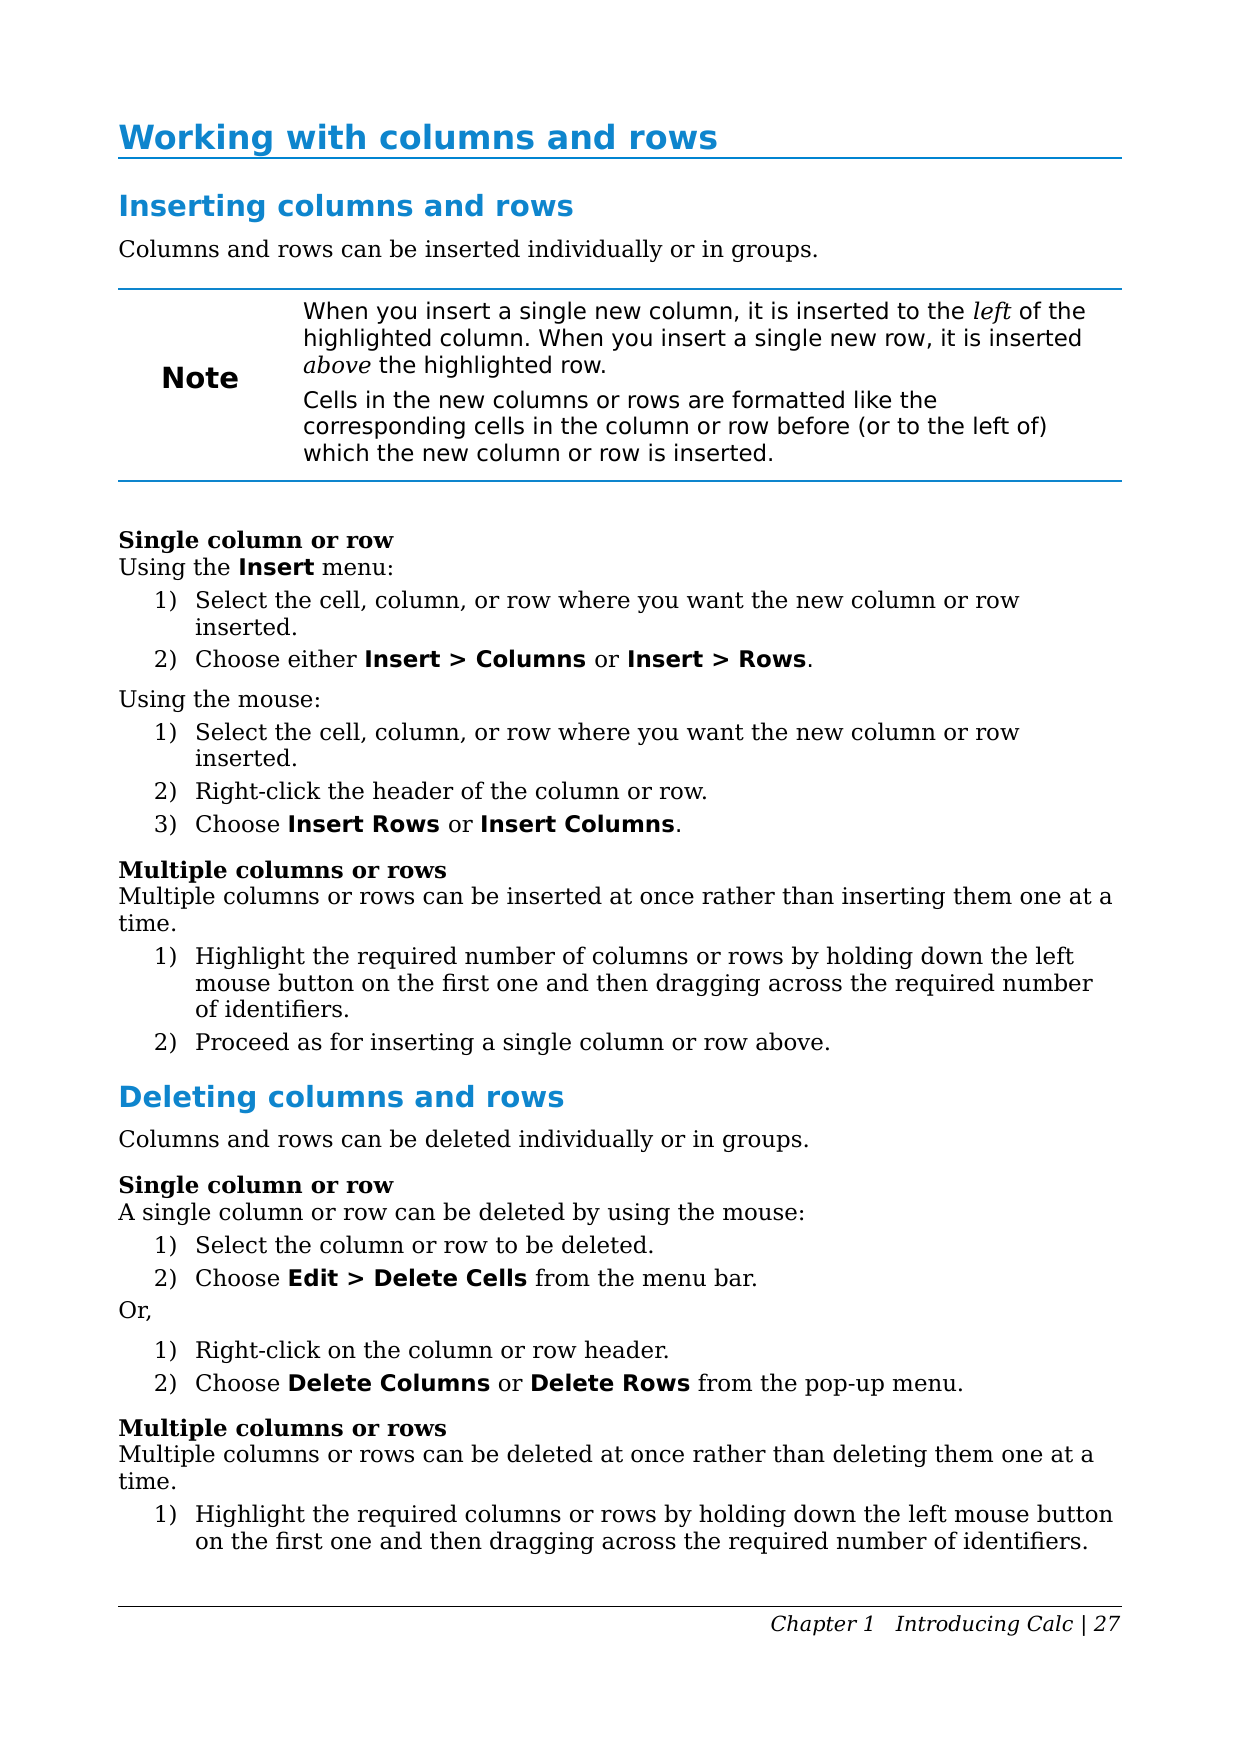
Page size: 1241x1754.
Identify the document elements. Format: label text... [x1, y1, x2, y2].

list Multiple columns or rows can be inserted at once rather than inserting them one at a time. [118, 883, 1122, 937]
subtitle Working with columns and rows [118, 118, 1122, 157]
subtitle Inserting columns and rows [118, 190, 1122, 224]
text Single column or row [118, 527, 1122, 554]
list Highlight the required number of columns or rows by holding down the left mouse button on the first one and then dragging across the required number of identifiers. [177, 943, 1122, 1023]
table_header When you insert a single new column, it is inserted to the left of the highlighted column. When you insert a single new row, it is inserted above the highlighted row. Cells in the new columns or rows are formatted like the corresponding cells in the column or row before (or to the left of) which the new column or row is inserted. [281, 290, 1122, 480]
list Choose Insert Rows or Insert Columns. [177, 811, 1122, 838]
table_header Note [118, 290, 281, 480]
text Multiple columns or rows [118, 856, 1122, 883]
list Choose Edit > Delete Cells from the menu bar. [177, 1265, 1122, 1291]
list Right-click the header of the column or row. [177, 778, 1122, 805]
text Or, [118, 1298, 1122, 1324]
text Multiple columns or rows [118, 1415, 1122, 1442]
list Select the cell, column, or row where you want the new column or row inserted. [177, 719, 1122, 772]
list Choose either Insert > Columns or Insert > Rows. [177, 647, 1122, 673]
list A single column or row can be deleted by using the mouse: [118, 1199, 1122, 1225]
list Proceed as for inserting a single column or row above. [177, 1029, 1122, 1056]
list Right-click on the column or row header. [177, 1337, 1122, 1363]
list Highlight the required columns or rows by holding down the left mouse button on the first one and then dragging across the required number of identifiers. [177, 1501, 1122, 1555]
text Single column or row [118, 1172, 1122, 1199]
list Select the column or row to be deleted. [177, 1232, 1122, 1258]
list Choose Delete Columns or Delete Rows from the pop-up menu. [177, 1370, 1122, 1396]
text Columns and rows can be inserted individually or in groups. [118, 236, 1122, 263]
subtitle Deleting columns and rows [118, 1080, 1122, 1114]
text Columns and rows can be deleted individually or in groups. [118, 1127, 1122, 1153]
list Select the cell, column, or row where you want the new column or row inserted. [177, 587, 1122, 640]
list Multiple columns or rows can be deleted at once rather than deleting them one at a time. [118, 1442, 1122, 1495]
list Using the Insert menu: [118, 554, 1122, 581]
list Using the mouse: [118, 686, 1122, 712]
